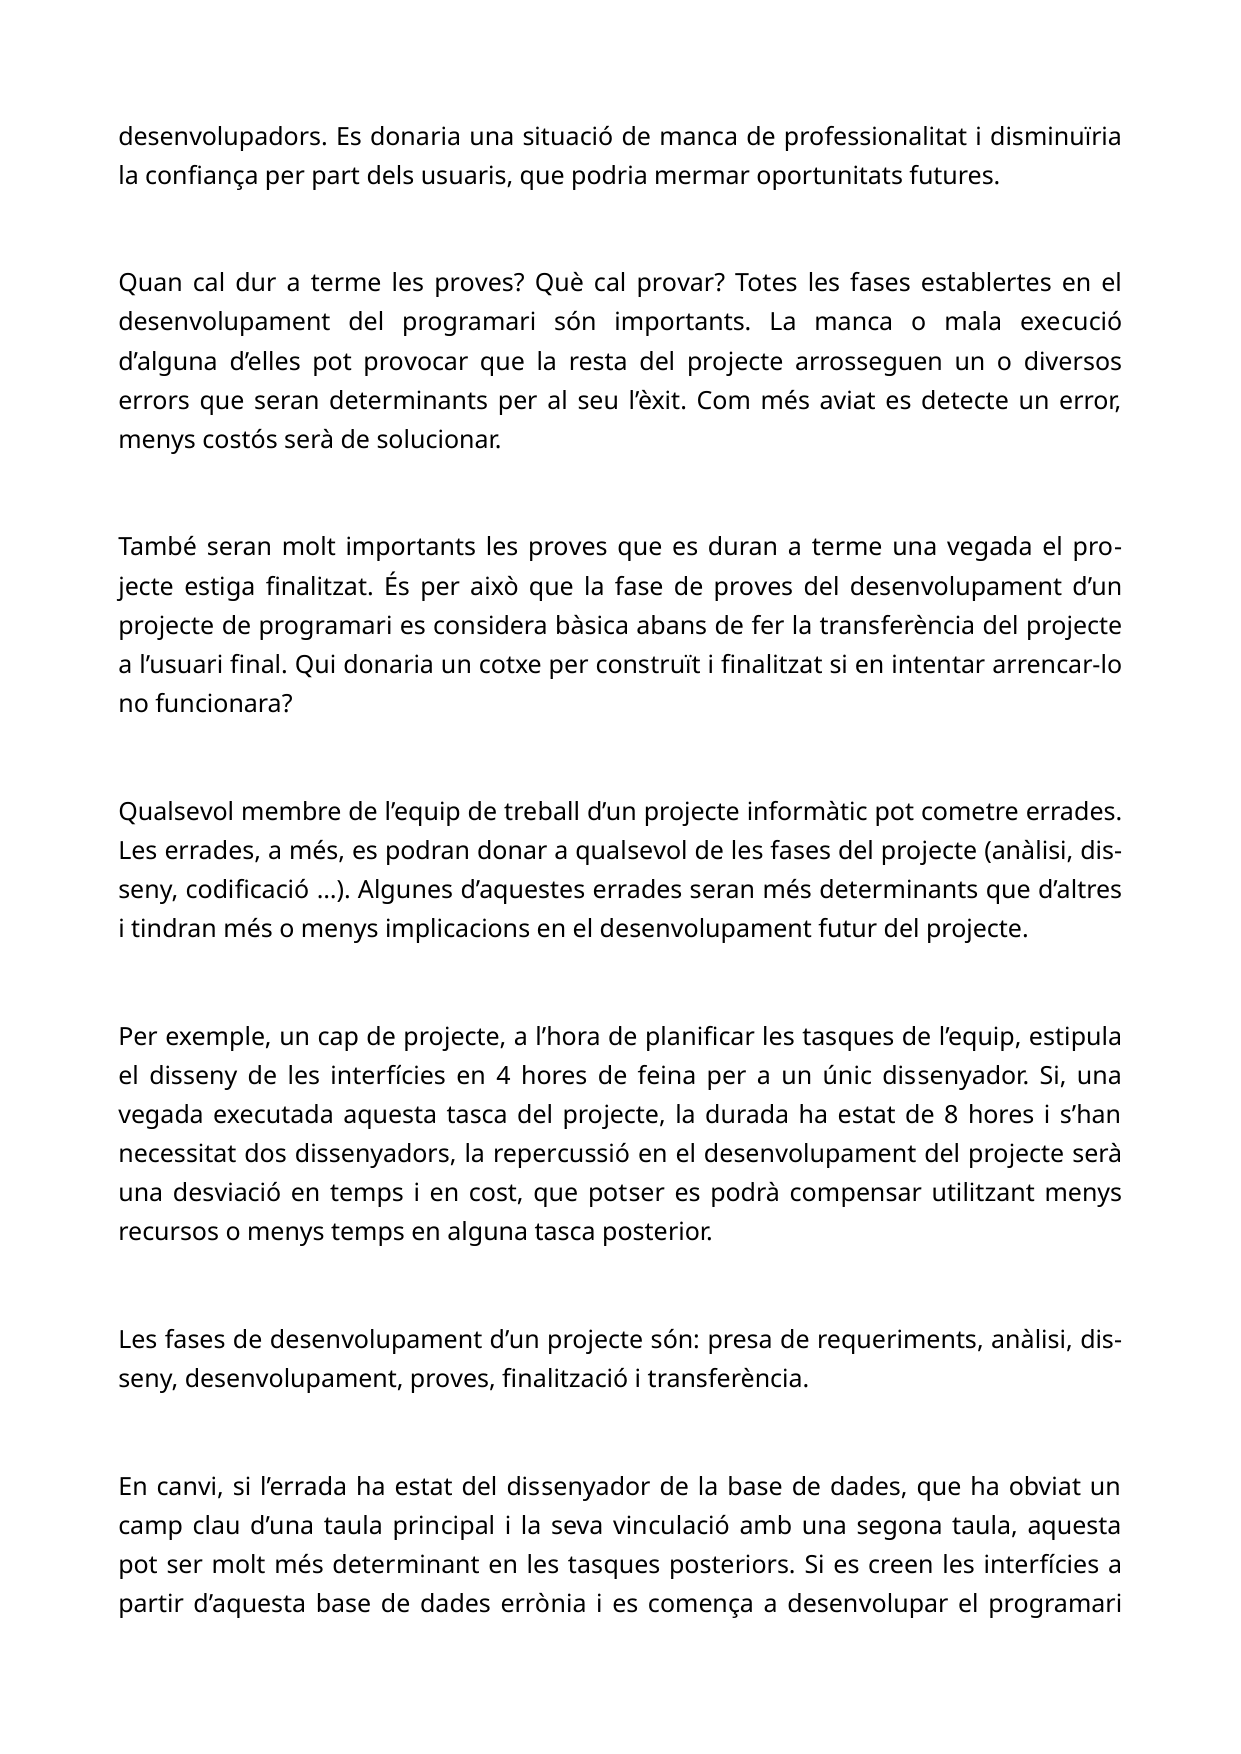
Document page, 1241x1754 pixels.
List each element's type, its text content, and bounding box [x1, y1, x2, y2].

text Qual­se­vol mem­bre de l’equip de tre­ball d’un pro­jecte infor­mà­tic pot come­tre erra­des. Les erra­des, a més, es podran donar a qual­se­vol de les fases del pro­jecte (anà­lisi, dis­seny, codi­fi­ca­ció …). Algu­nes d’aques­tes erra­des seran més deter­mi­nants que d’altres i tin­dran més o menys impli­ca­ci­ons en el desen­vo­lu­pa­ment futur del pro­jecte. [118, 793, 1122, 945]
text Les fases de desen­vo­lu­pa­ment d’un pro­jecte són: presa de reque­ri­ments, anà­lisi, dis­seny, desen­vo­lu­pa­ment, pro­ves, fina­lit­za­ció i trans­fe­rèn­cia. [118, 1321, 1122, 1395]
text Quan cal dur a terme les pro­ves? Què cal pro­var? Totes les fases esta­bler­tes en el desen­vo­lu­pa­ment del pro­gra­mari són impor­tants. La manca o mala exe­cu­ció d’alguna d’elles pot pro­vo­car que la resta del pro­jecte arros­se­guen un o diver­sos errors que seran deter­mi­nants per al seu l’èxit. Com més aviat es detecte un error, menys cos­tós serà de solu­ci­o­nar. [118, 265, 1122, 456]
text En canvi, si l’errada ha estat del dis­se­nya­dor de la base de dades, que ha obviat un camp clau d’una taula prin­ci­pal i la seva vin­cu­la­ció amb una segona taula, aquesta pot ser molt més deter­mi­nant en les tas­ques poste­ri­ors. Si es creen les inter­fí­cies a par­tir d’aquesta base de dades errò­nia i es comença a desen­vo­lu­par el pro­gra­mari [118, 1468, 1122, 1620]
text desenvolupadors. Es dona­ria una situ­a­ció de manca de pro­fes­si­o­na­li­tat i dis­mi­nu­ï­ria la con­fi­ança per part dels usu­a­ris, que podria mer­mar opor­tu­ni­tats futu­res. [118, 118, 1122, 191]
text També seran molt impor­tants les pro­ves que es duran a terme una vegada el pro­jecte esti­ga fina­lit­zat. És per això que la fase de pro­ves del desen­vo­lu­pa­ment d’un pro­jecte de pro­gra­mari es con­si­dera bàsica abans de fer la trans­fe­rèn­cia del pro­jecte a l’usu­ari final. Qui dona­ria un cotxe per cons­truït i fina­lit­zat si en inten­tar arren­car-lo no fun­ci­o­nara? [118, 529, 1122, 720]
text Per exem­ple, un cap de pro­jecte, a l’hora de pla­ni­fi­car les tas­ques de l’equip, esti­pula el dis­seny de les inter­fí­cies en 4 hores de feina per a un únic dis­se­nya­dor. Si, una vegada exe­cu­tada aquesta tasca del pro­jecte, la durada ha estat de 8 hores i s’han neces­si­tat dos dis­se­nya­dors, la reper­cus­sió en el desen­vo­lu­pa­ment del pro­jecte serà una des­vi­a­ció en temps i en cost, que pot­ser es podrà com­pen­sar uti­lit­zant menys recur­sos o menys temps en alguna tasca poste­rior. [118, 1018, 1122, 1248]
